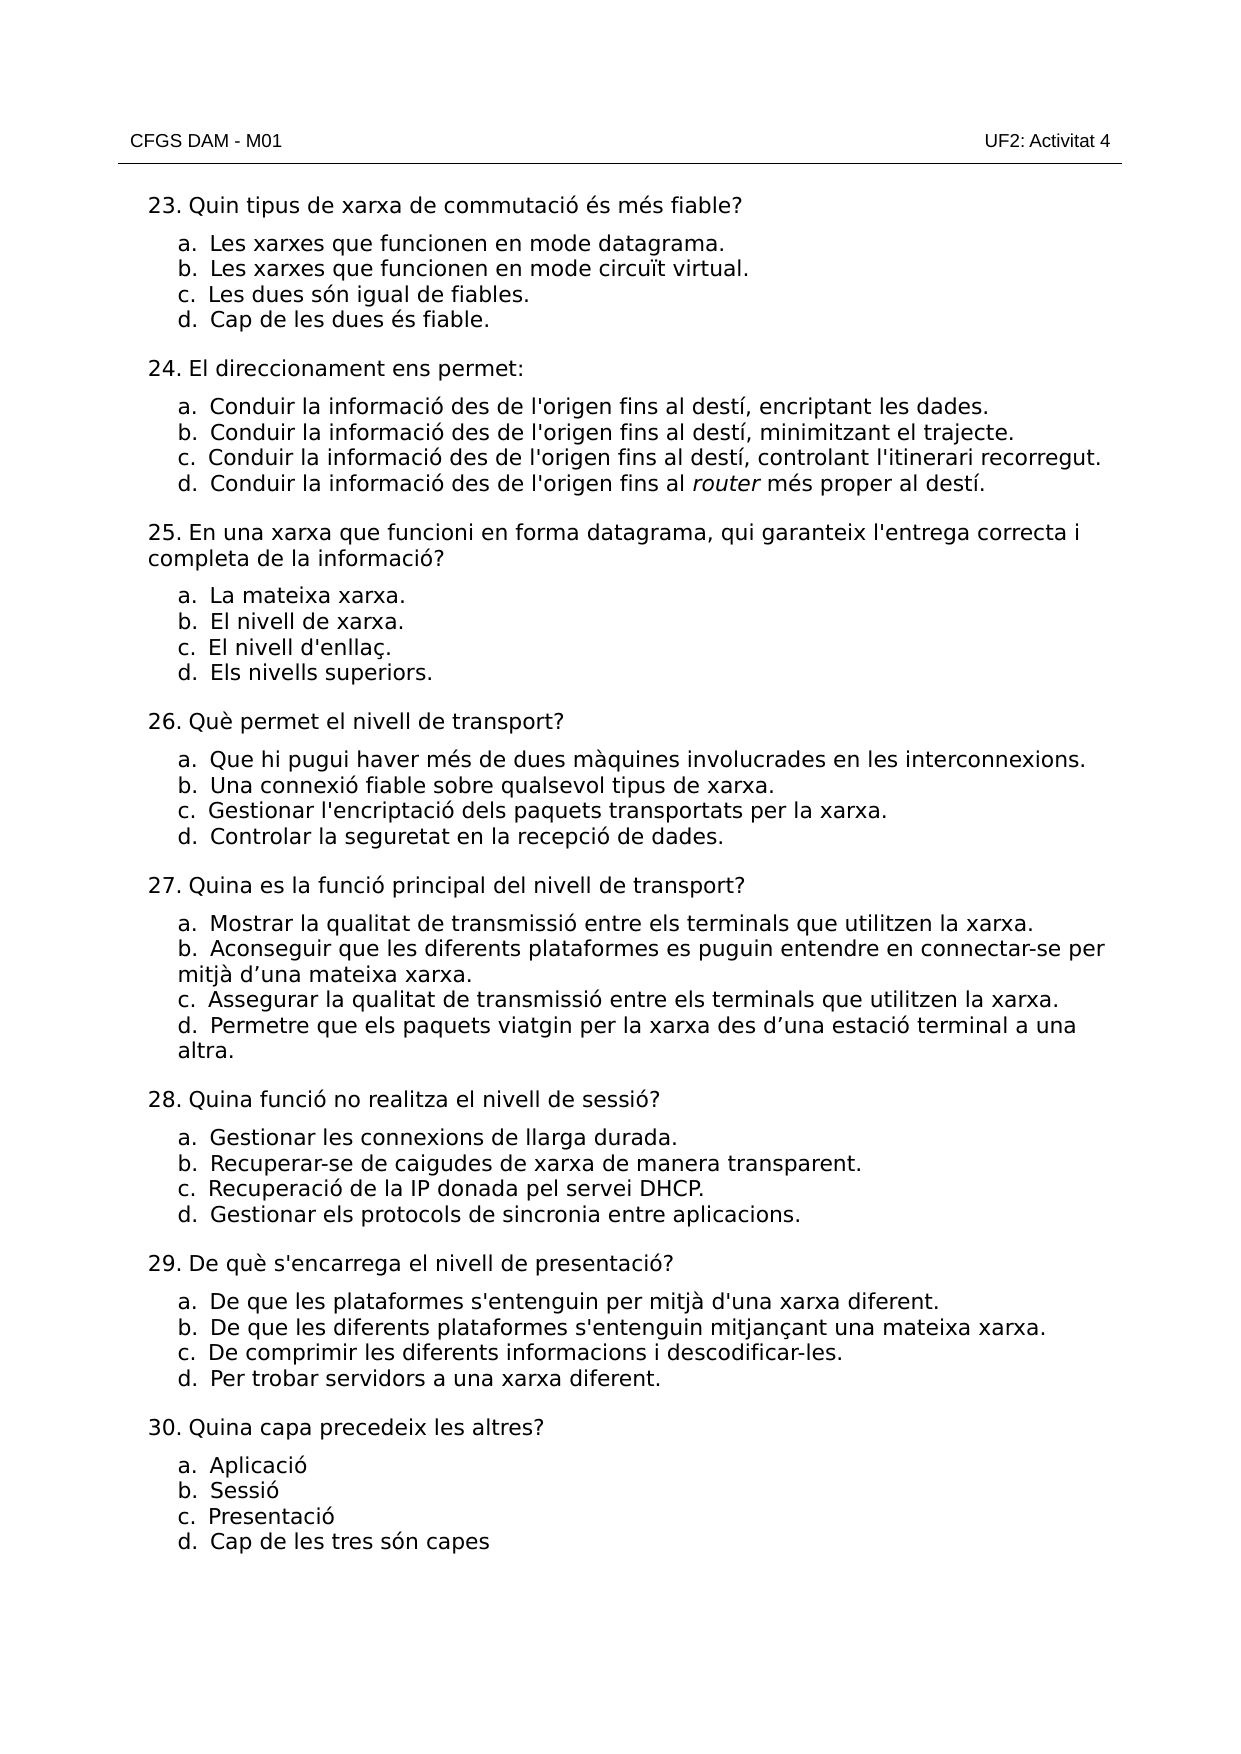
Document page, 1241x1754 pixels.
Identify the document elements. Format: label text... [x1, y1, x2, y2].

list De que les diferents plataformes s'entenguin mitjançant una mateixa xarxa. [177, 1315, 1122, 1340]
list Les xarxes que funcionen en mode circuït virtual. [177, 256, 1122, 282]
list Controlar la seguretat en la recepció de dades. [177, 824, 1122, 849]
list Gestionar les connexions de llarga durada. [177, 1126, 1122, 1151]
list Per trobar servidors a una xarxa diferent. [177, 1366, 1122, 1391]
list Quina capa precedeix les altres? [148, 1415, 1122, 1440]
list Conduir la informació des de l'origen fins al destí, encriptant les dades. [177, 394, 1122, 420]
list Cap de les dues és fiable. [177, 307, 1122, 333]
list Quina es la funció principal del nivell de transport? [148, 873, 1122, 898]
list De que les plataformes s'entenguin per mitjà d'una xarxa diferent. [177, 1289, 1122, 1315]
list Conduir la informació des de l'origen fins al destí, controlant l'itinerari recorregut. [177, 445, 1122, 471]
list Les dues són igual de fiables. [177, 282, 1122, 307]
list Presentació [177, 1504, 1122, 1529]
list Una connexió fiable sobre qualsevol tipus de xarxa. [177, 773, 1122, 798]
list Aplicació [177, 1453, 1122, 1478]
list Assegurar la qualitat de transmissió entre els terminals que utilitzen la xarxa. [177, 987, 1122, 1013]
list El nivell de xarxa. [177, 609, 1122, 634]
list Que hi pugui haver més de dues màquines involucrades en les interconnexions. [177, 747, 1122, 773]
list En una xarxa que funcioni en forma datagrama, qui garanteix l'entrega correcta i completa de la informació? [148, 520, 1122, 571]
list Aconseguir que les diferents plataformes es puguin entendre en connectar-se per mitjà d’una mateixa xarxa. [177, 936, 1122, 987]
list Quin tipus de xarxa de commutació és més fiable? [148, 193, 1122, 218]
list El direccionament ens permet: [148, 356, 1122, 382]
list De comprimir les diferents informacions i descodificar-les. [177, 1340, 1122, 1366]
list Gestionar l'encriptació dels paquets transportats per la xarxa. [177, 798, 1122, 824]
list Conduir la informació des de l'origen fins al destí, minimitzant el trajecte. [177, 420, 1122, 445]
list De què s'encarrega el nivell de presentació? [148, 1251, 1122, 1277]
list Recuperar-se de caigudes de xarxa de manera transparent. [177, 1151, 1122, 1177]
list Els nivells superiors. [177, 660, 1122, 686]
list Les xarxes que funcionen en mode datagrama. [177, 231, 1122, 256]
list Conduir la informació des de l'origen fins al router més proper al destí. [177, 471, 1122, 496]
list Permetre que els paquets viatgin per la xarxa des d’una estació terminal a una altra. [177, 1013, 1122, 1064]
list La mateixa xarxa. [177, 583, 1122, 609]
list Recuperació de la IP donada pel servei DHCP. [177, 1177, 1122, 1202]
list Cap de les tres són capes [177, 1529, 1122, 1555]
list El nivell d'enllaç. [177, 634, 1122, 660]
list Què permet el nivell de transport? [148, 709, 1122, 735]
list Sessió [177, 1478, 1122, 1504]
list Mostrar la qualitat de transmissió entre els terminals que utilitzen la xarxa. [177, 911, 1122, 936]
list Gestionar els protocols de sincronia entre aplicacions. [177, 1202, 1122, 1228]
list Quina funció no realitza el nivell de sessió? [148, 1088, 1122, 1113]
